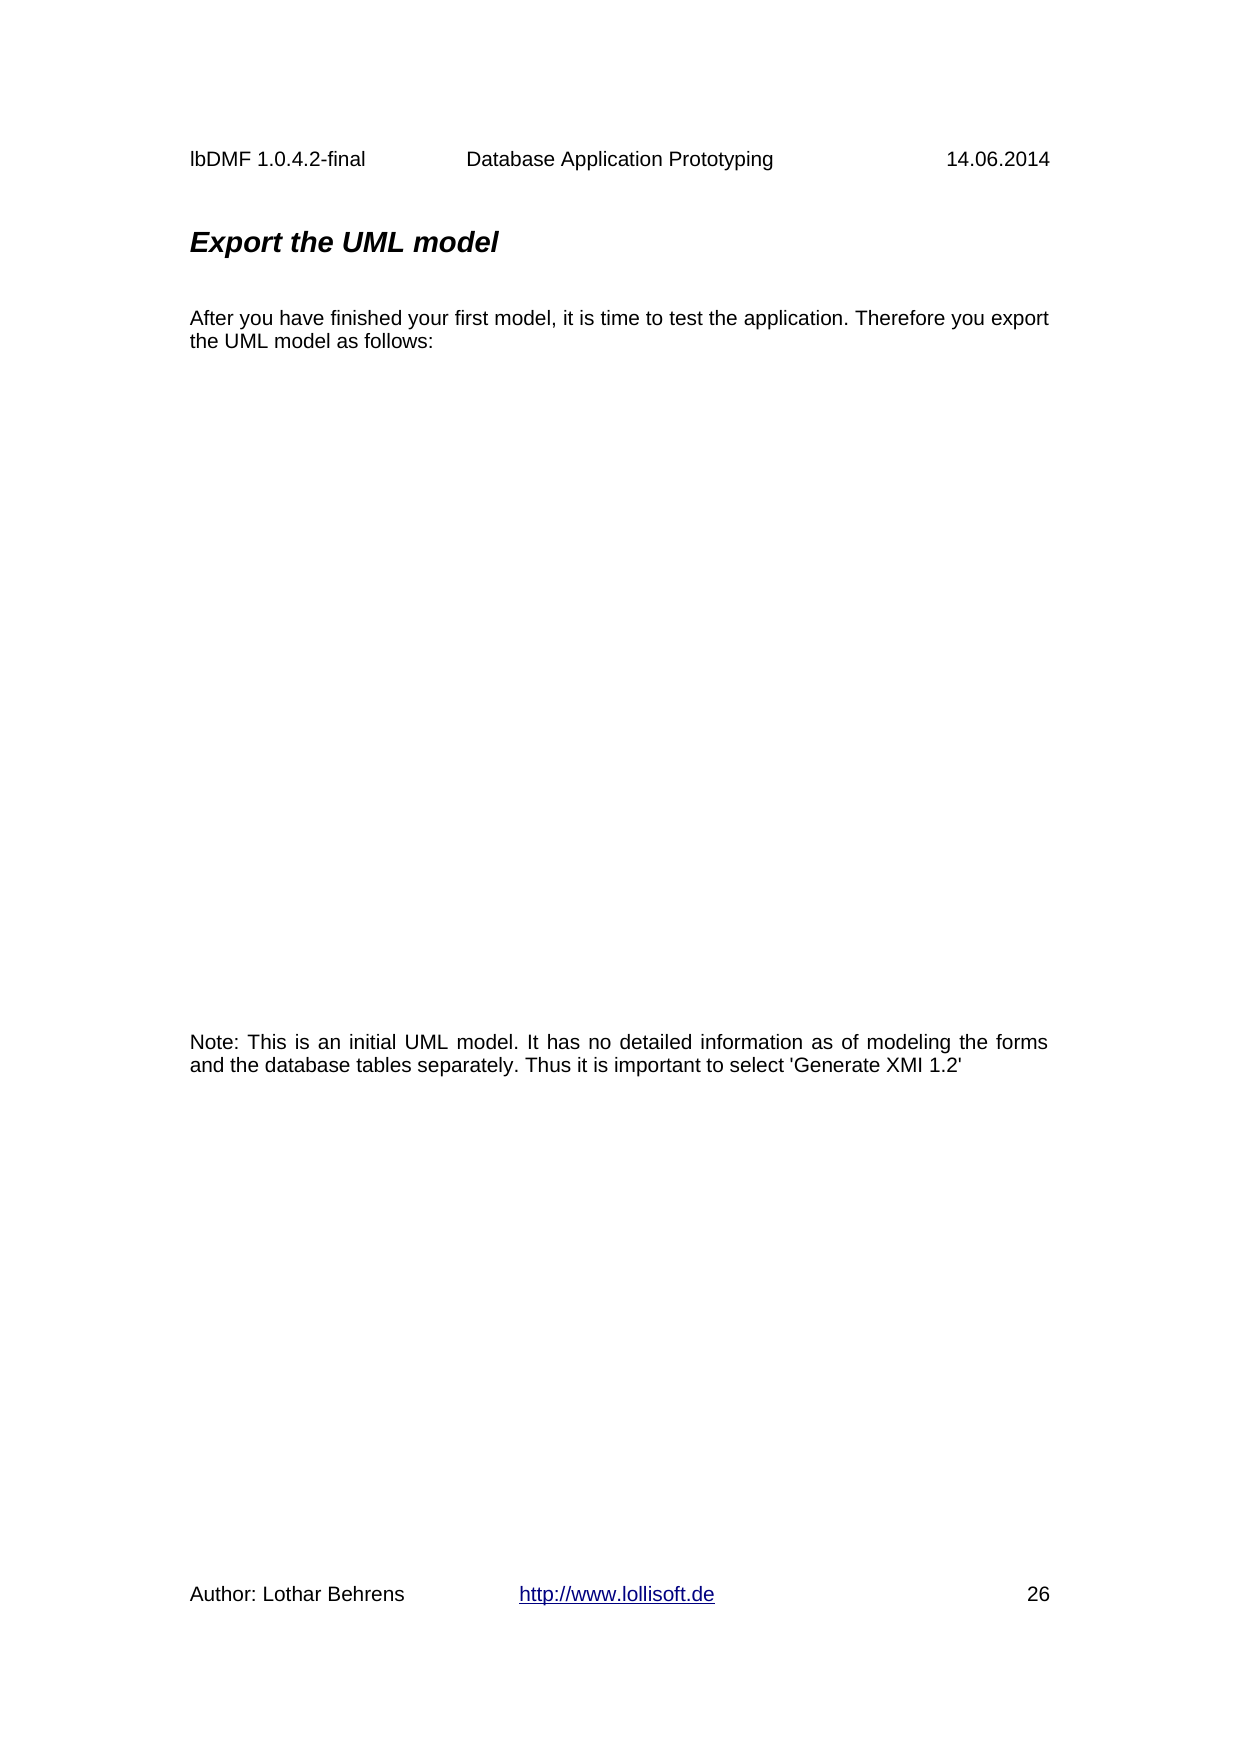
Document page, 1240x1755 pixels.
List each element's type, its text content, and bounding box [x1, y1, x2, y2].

subtitle Export the UML model [189, 226, 1050, 258]
text Note: This is an initial UML model. It has no detailed information as of modeling the forms and the database tables separately. Thus it is important to select 'Generate XMI 1.2' [189, 1031, 1050, 1077]
text After you have finished your first model, it is time to test the application. Therefore you export the UML model as follows: [189, 306, 1050, 353]
